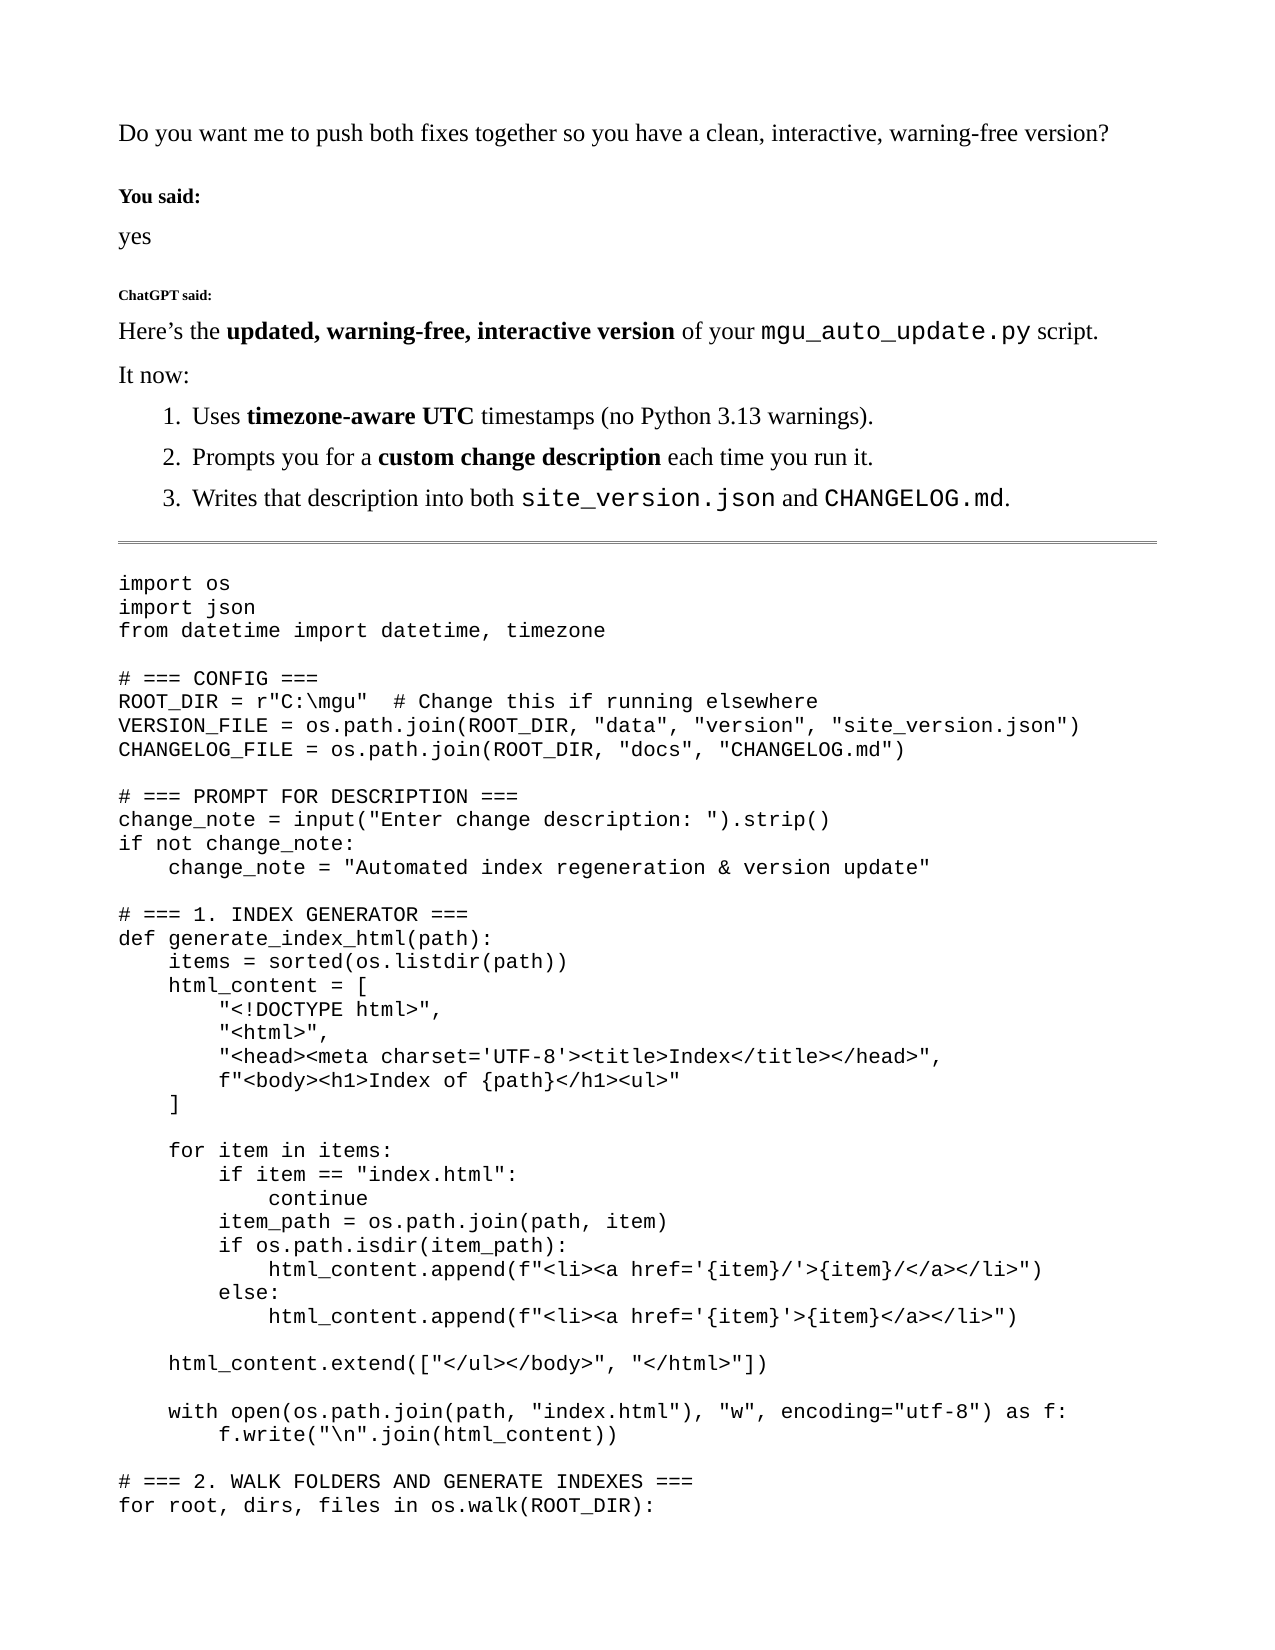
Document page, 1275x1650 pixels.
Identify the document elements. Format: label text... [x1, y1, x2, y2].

text # === 2. WALK FOLDERS AND GENERATE INDEXES === [118, 1472, 1157, 1495]
text def generate_index_html(path): [118, 928, 1157, 951]
subtitle You said: [118, 184, 1157, 208]
text else: [118, 1282, 1157, 1306]
text if not change_note: [118, 833, 1157, 857]
text "<head><meta charset='UTF-8'><title>Index</title></head>", [118, 1046, 1157, 1069]
text html_content.append(f"<li><a href='{item}/'>{item}/</a></li>") [118, 1259, 1157, 1282]
text yes [118, 221, 1157, 250]
text f"<body><h1>Index of {path}</h1><ul>" [118, 1069, 1157, 1093]
text # === PROMPT FOR DESCRIPTION === [118, 786, 1157, 809]
list Prompts you for a custom change description each time you run it. [162, 442, 1157, 471]
text VERSION_FILE = os.path.join(ROOT_DIR, "data", "version", "site_version.json") [118, 715, 1157, 738]
text # === 1. INDEX GENERATOR === [118, 904, 1157, 928]
text html_content.append(f"<li><a href='{item}'>{item}</a></li>") [118, 1306, 1157, 1330]
text change_note = input("Enter change description: ").strip() [118, 809, 1157, 833]
subtitle ChatGPT said: [118, 287, 1157, 304]
text ROOT_DIR = r"C:\mgu" # Change this if running elsewhere [118, 691, 1157, 715]
text with open(os.path.join(path, "index.html"), "w", encoding="utf-8") as f: [118, 1401, 1157, 1424]
text item_path = os.path.join(path, item) [118, 1211, 1157, 1235]
text for root, dirs, files in os.walk(ROOT_DIR): [118, 1495, 1157, 1519]
text import os [118, 573, 1157, 597]
text f.write("\n".join(html_content)) [118, 1424, 1157, 1448]
text continue [118, 1188, 1157, 1211]
text # === CONFIG === [118, 668, 1157, 691]
text for item in items: [118, 1141, 1157, 1164]
text html_content.extend(["</ul></body>", "</html>"]) [118, 1353, 1157, 1377]
text Do you want me to push both fixes together so you have a clean, interactive, warning-free version? [118, 118, 1157, 147]
text if os.path.isdir(item_path): [118, 1235, 1157, 1259]
text "<!DOCTYPE html>", [118, 999, 1157, 1022]
text html_content = [ [118, 975, 1157, 999]
text change_note = "Automated index regeneration & version update" [118, 857, 1157, 880]
text import json [118, 597, 1157, 620]
text ] [118, 1093, 1157, 1117]
text "<html>", [118, 1022, 1157, 1046]
text It now: [118, 360, 1157, 388]
list Uses timezone-aware UTC timestamps (no Python 3.13 warnings). [162, 401, 1157, 430]
text CHANGELOG_FILE = os.path.join(ROOT_DIR, "docs", "CHANGELOG.md") [118, 738, 1157, 762]
text items = sorted(os.listdir(path)) [118, 951, 1157, 975]
text if item == "index.html": [118, 1164, 1157, 1188]
text Here’s the updated, warning-free, interactive version of your mgu_auto_update.py script. [118, 316, 1157, 347]
list Writes that description into both site_version.json and CHANGELOG.md. [162, 483, 1157, 514]
text from datetime import datetime, timezone [118, 620, 1157, 644]
